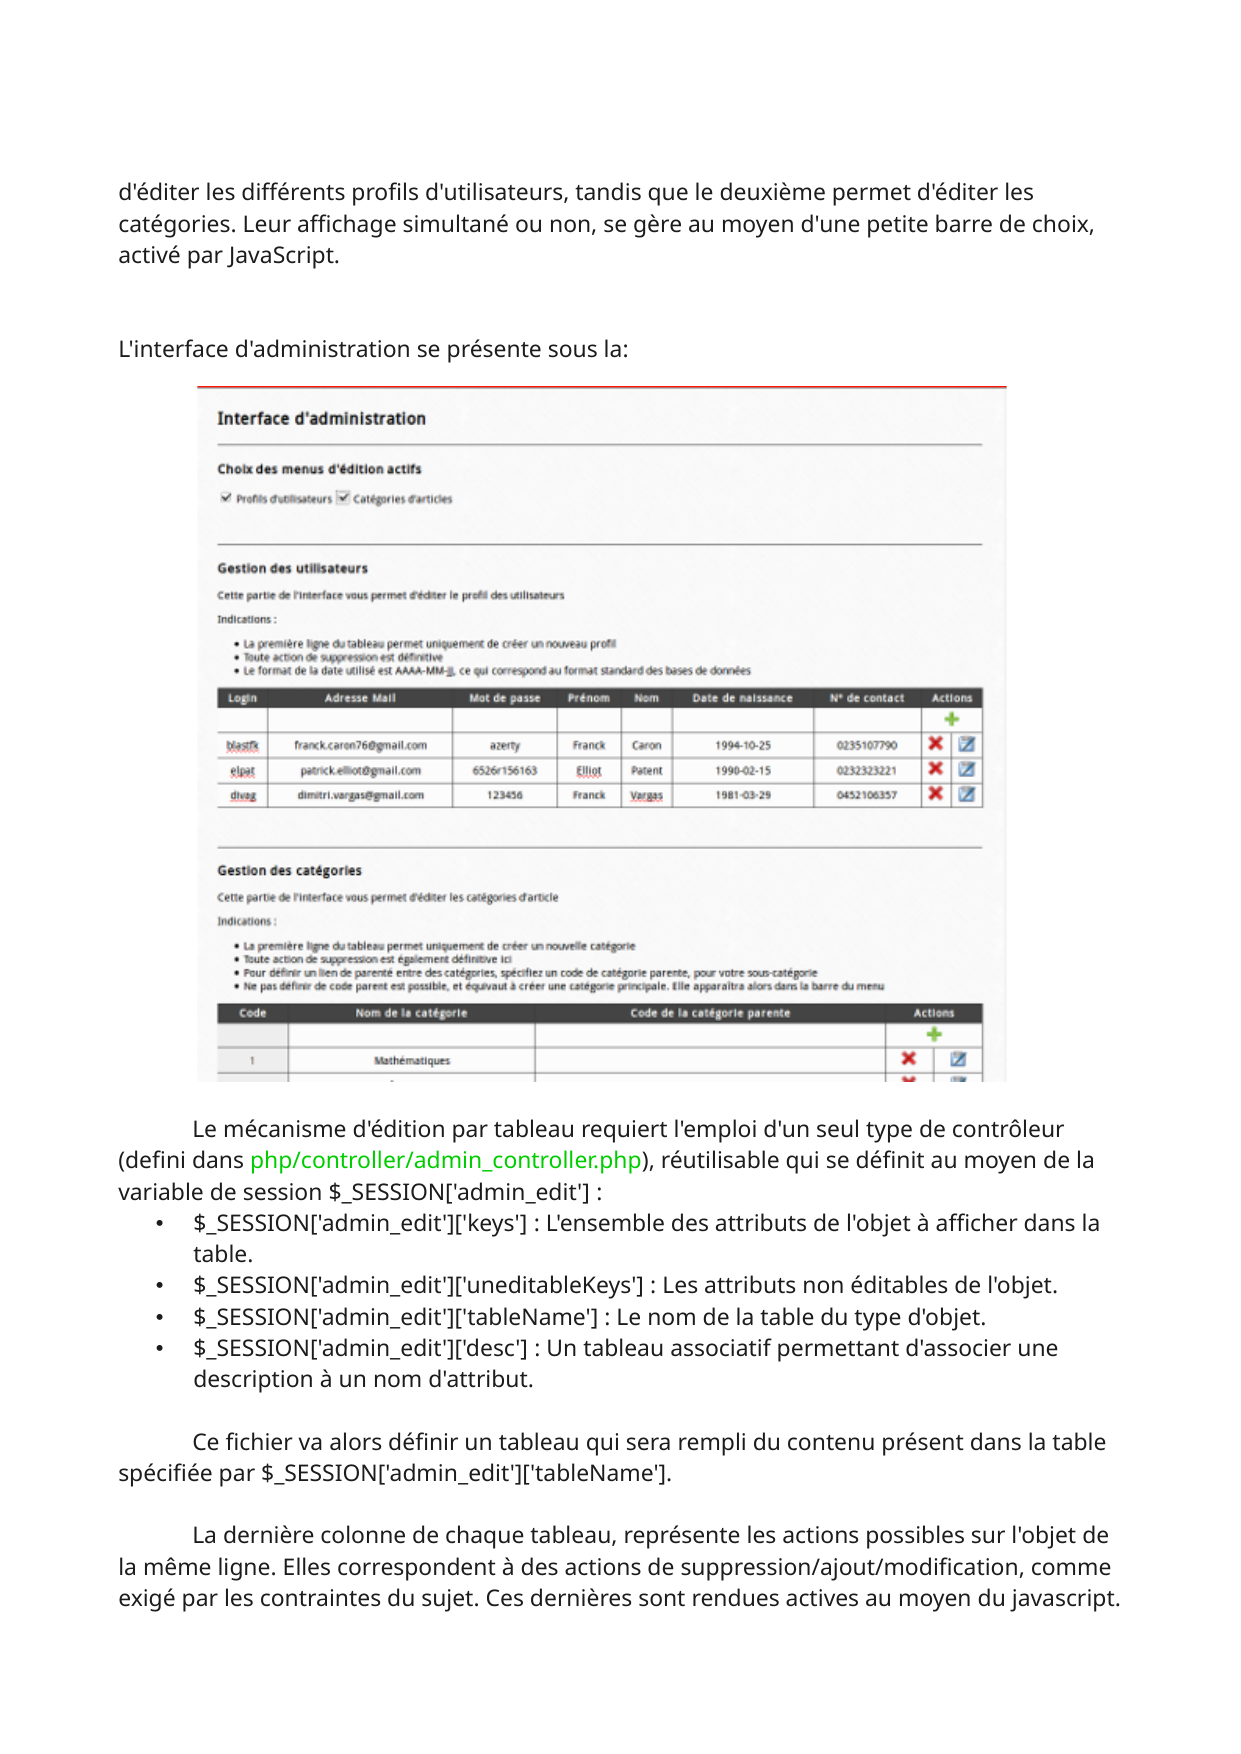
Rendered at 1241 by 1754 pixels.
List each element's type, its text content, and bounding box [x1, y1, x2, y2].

list $_SESSION['admin_edit']['tableName'] : Le nom de la table du type d'objet. [156, 1301, 1122, 1332]
list $_SESSION['admin_edit']['desc'] : Un tableau associatif permettant d'associer une description à un nom d'attribut. [156, 1332, 1122, 1394]
text d'éditer les différents profils d'utilisateurs, tandis que le deuxième permet d'éditer les catégories. Leur affichage simultané ou non, se gère au moyen d'une petite barre de choix, activé par JavaScript. [118, 176, 1122, 270]
list $_SESSION['admin_edit']['uneditableKeys'] : Les attributs non éditables de l'objet. [156, 1269, 1122, 1301]
text L'interface d'administration se présente sous la: [118, 333, 1122, 364]
picture [197, 386, 1007, 1082]
list $_SESSION['admin_edit']['keys'] : L'ensemble des attributs de l'objet à afficher dans la table. [156, 1207, 1122, 1269]
text Le mécanisme d'édition par tableau requiert l'emploi d'un seul type de contrôleur (defini dans php/controller/admin_controller.php), réutilisable qui se définit au moyen de la variable de session $_SESSION['admin_edit'] : [118, 1113, 1122, 1207]
text La dernière colonne de chaque tableau, représente les actions possibles sur l'objet de la même ligne. Elles correspondent à des actions de suppression/ajout/modification, comme exigé par les contraintes du sujet. Ces dernières sont rendues actives au moyen du javascript. [118, 1519, 1122, 1613]
text Ce fichier va alors définir un tableau qui sera rempli du contenu présent dans la table spécifiée par $_SESSION['admin_edit']['tableName']. [118, 1426, 1122, 1488]
